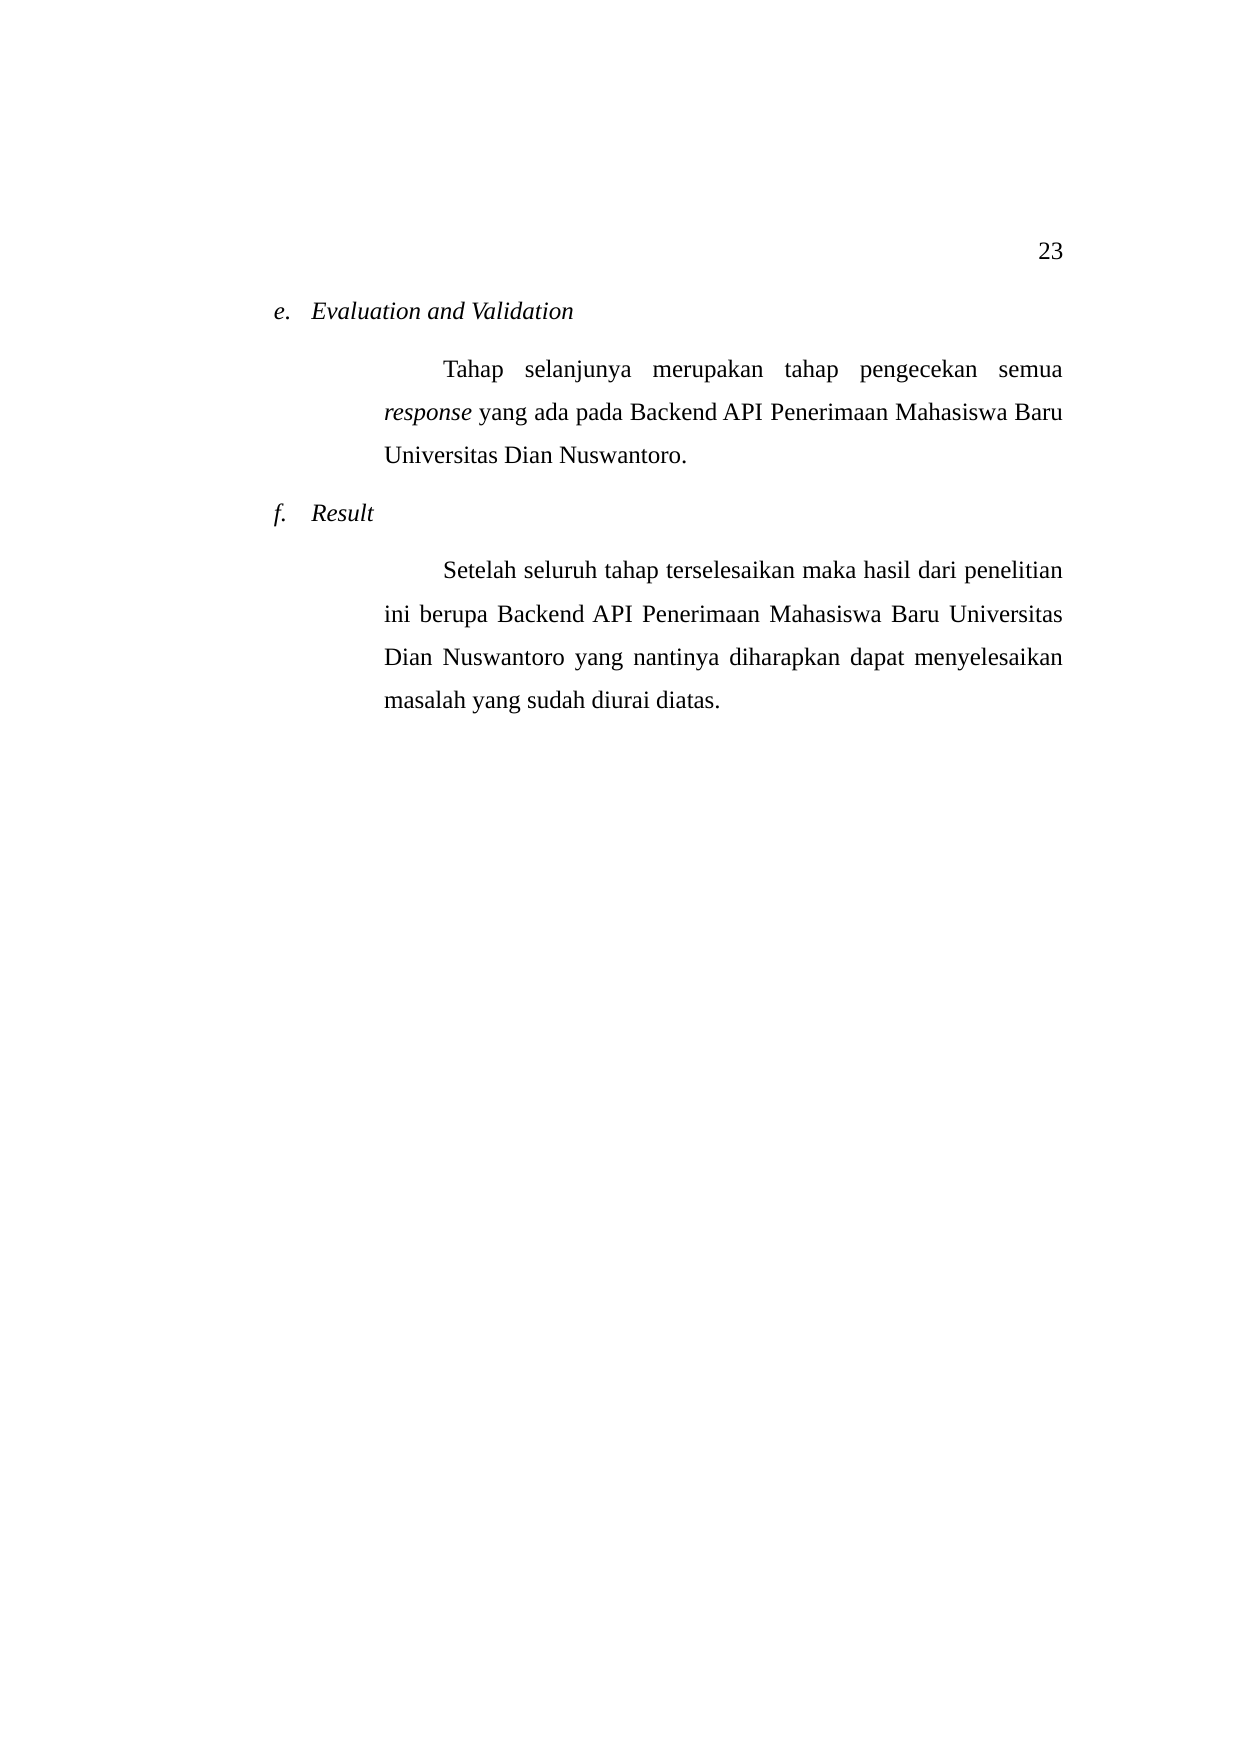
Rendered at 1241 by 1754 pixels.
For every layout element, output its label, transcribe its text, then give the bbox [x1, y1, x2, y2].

subtitle Result [274, 498, 1063, 527]
subtitle Evaluation and Validation [274, 296, 1063, 325]
subtitle Setelah seluruh tahap terselesaikan maka hasil dari penelitian ini berupa Backend API Penerimaan Mahasiswa Baru Universitas Dian Nuswantoro yang nantinya diharapkan dapat menyelesaikan masalah yang sudah diurai diatas. [384, 556, 1063, 714]
subtitle Tahap selanjunya merupakan tahap pengecekan semua response yang ada pada Backend API Penerimaan Mahasiswa Baru Universitas Dian Nuswantoro. [384, 354, 1063, 469]
